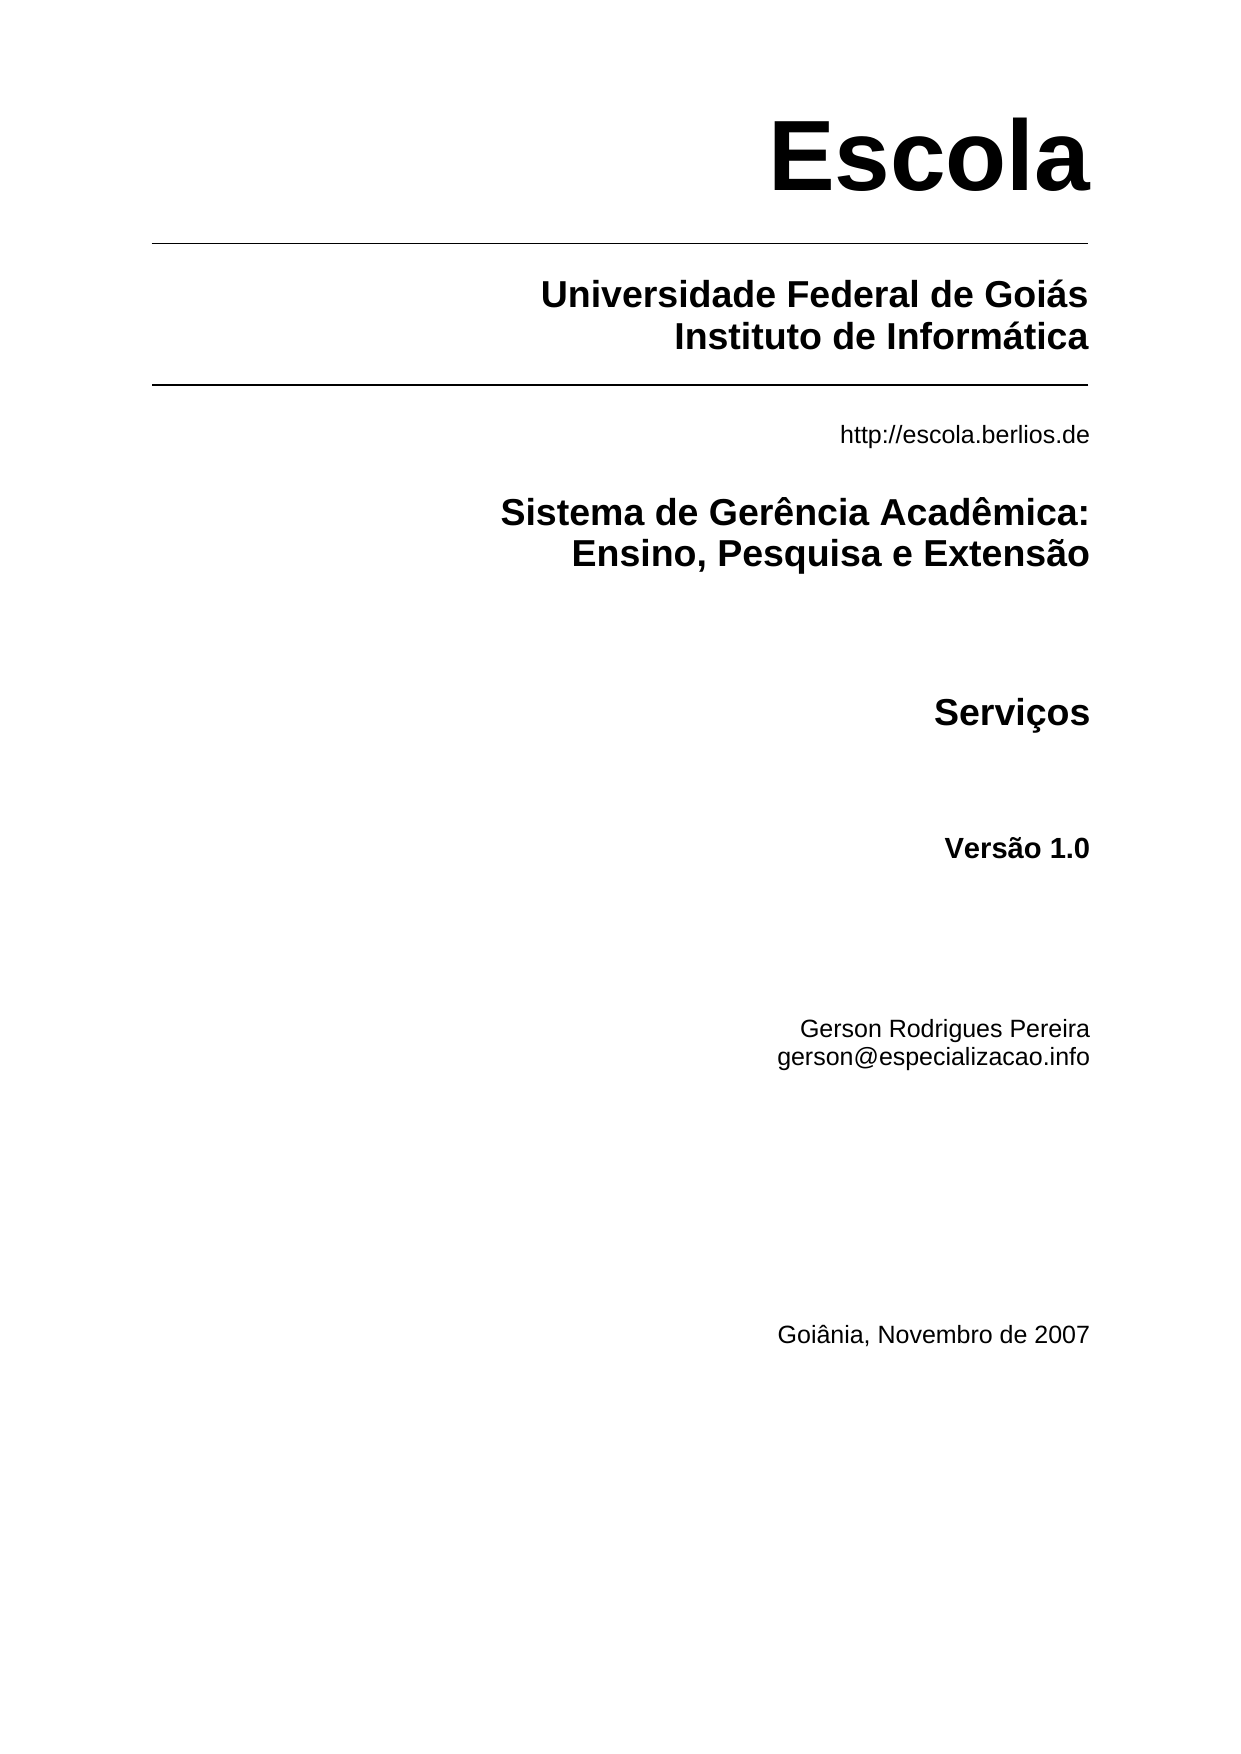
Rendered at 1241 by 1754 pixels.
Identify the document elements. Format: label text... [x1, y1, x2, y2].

text Serviços [150, 691, 1090, 733]
text Gerson Rodrigues Pereira gerson@especializacao.info [150, 1015, 1090, 1096]
text Versão 1.0 [150, 832, 1090, 865]
text Goiânia, Novembro de 2007 [150, 1321, 1090, 1349]
text http://escola.berlios.de Sistema de Gerência Acadêmica: Ensino, Pesquisa e Extensão [150, 421, 1090, 575]
